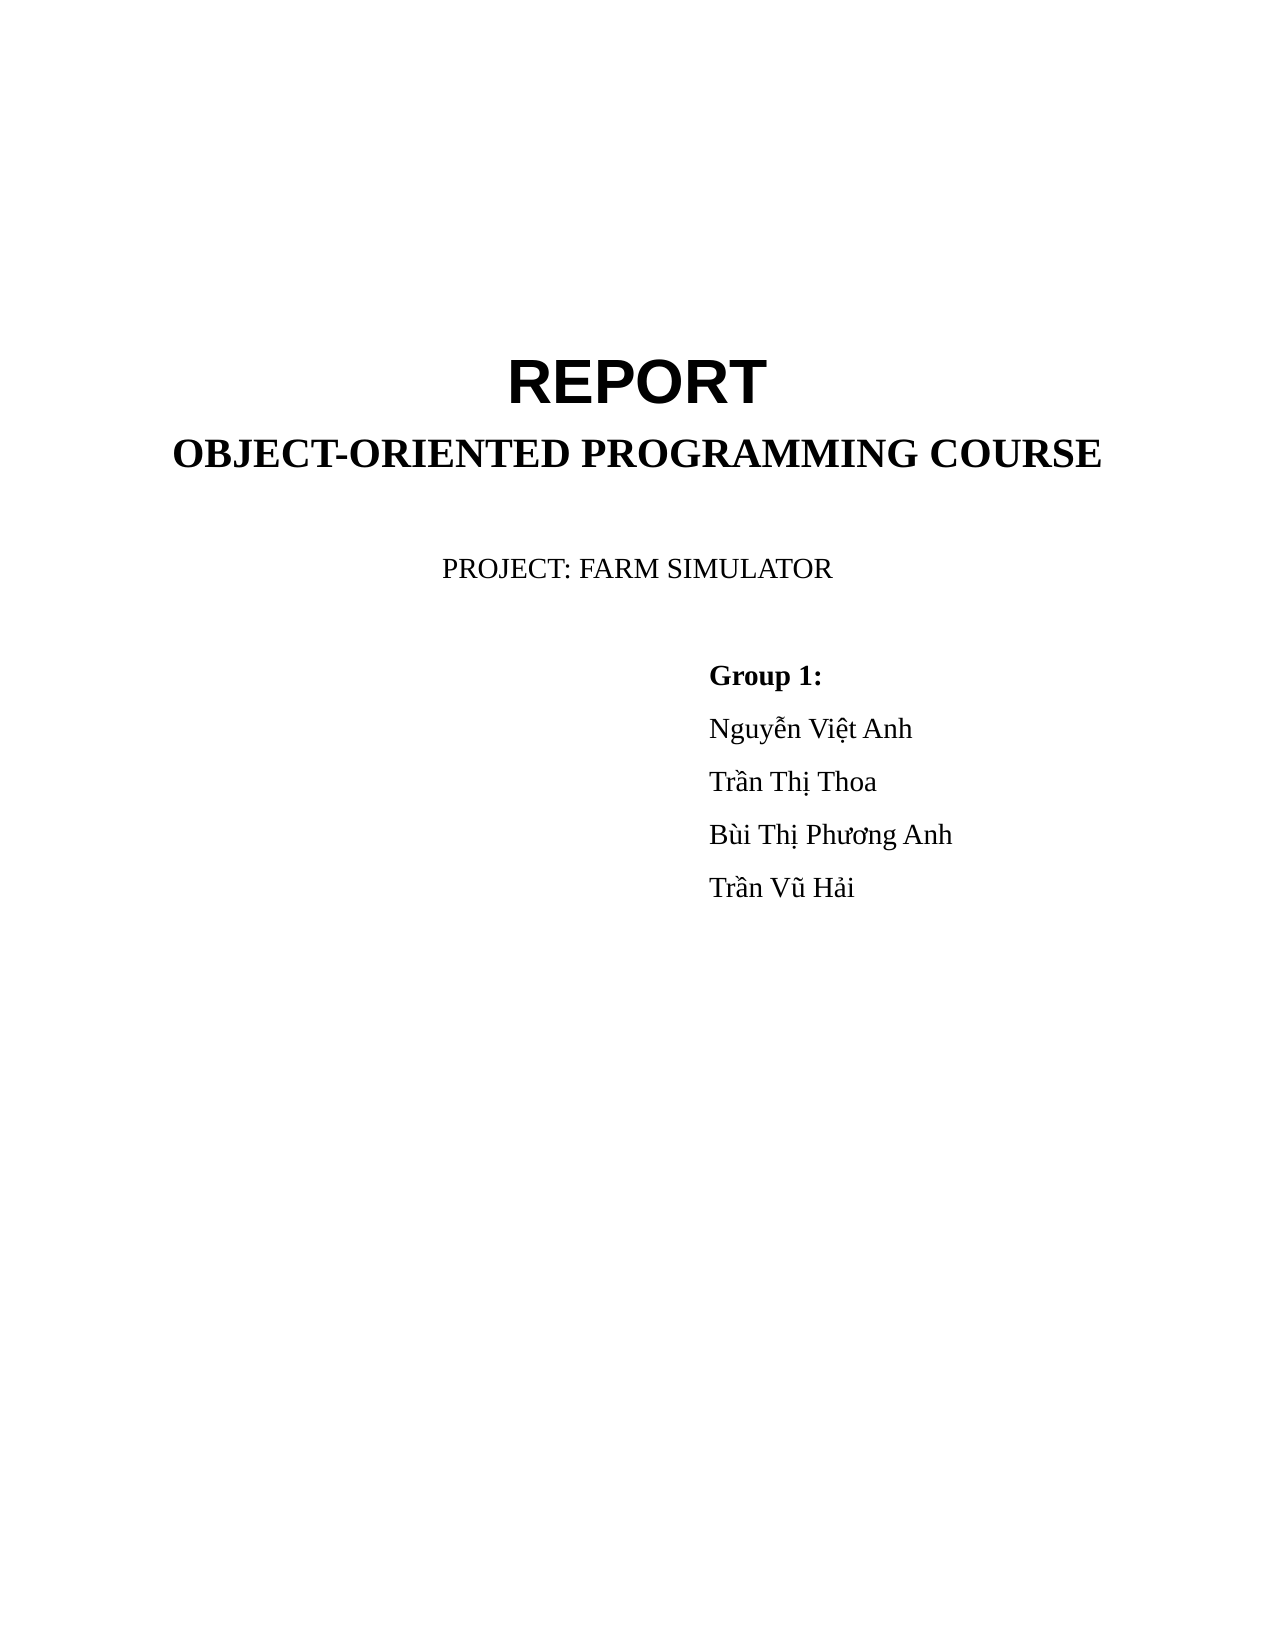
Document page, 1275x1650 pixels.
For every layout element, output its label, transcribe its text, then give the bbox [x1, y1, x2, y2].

text PROJECT: FARM SIMULATOR [118, 552, 1157, 585]
text Bùi Thị Phương Anh [118, 817, 1157, 851]
text Group 1: [118, 658, 1157, 691]
text Nguyễn Việt Anh [118, 711, 1157, 744]
text Trần Vũ Hải [118, 870, 1157, 904]
text Trần Thị Thoa [118, 764, 1157, 798]
text OBJECT-ORIENTED PROGRAMMING COURSE [118, 429, 1157, 477]
title REPORT [118, 344, 1157, 416]
